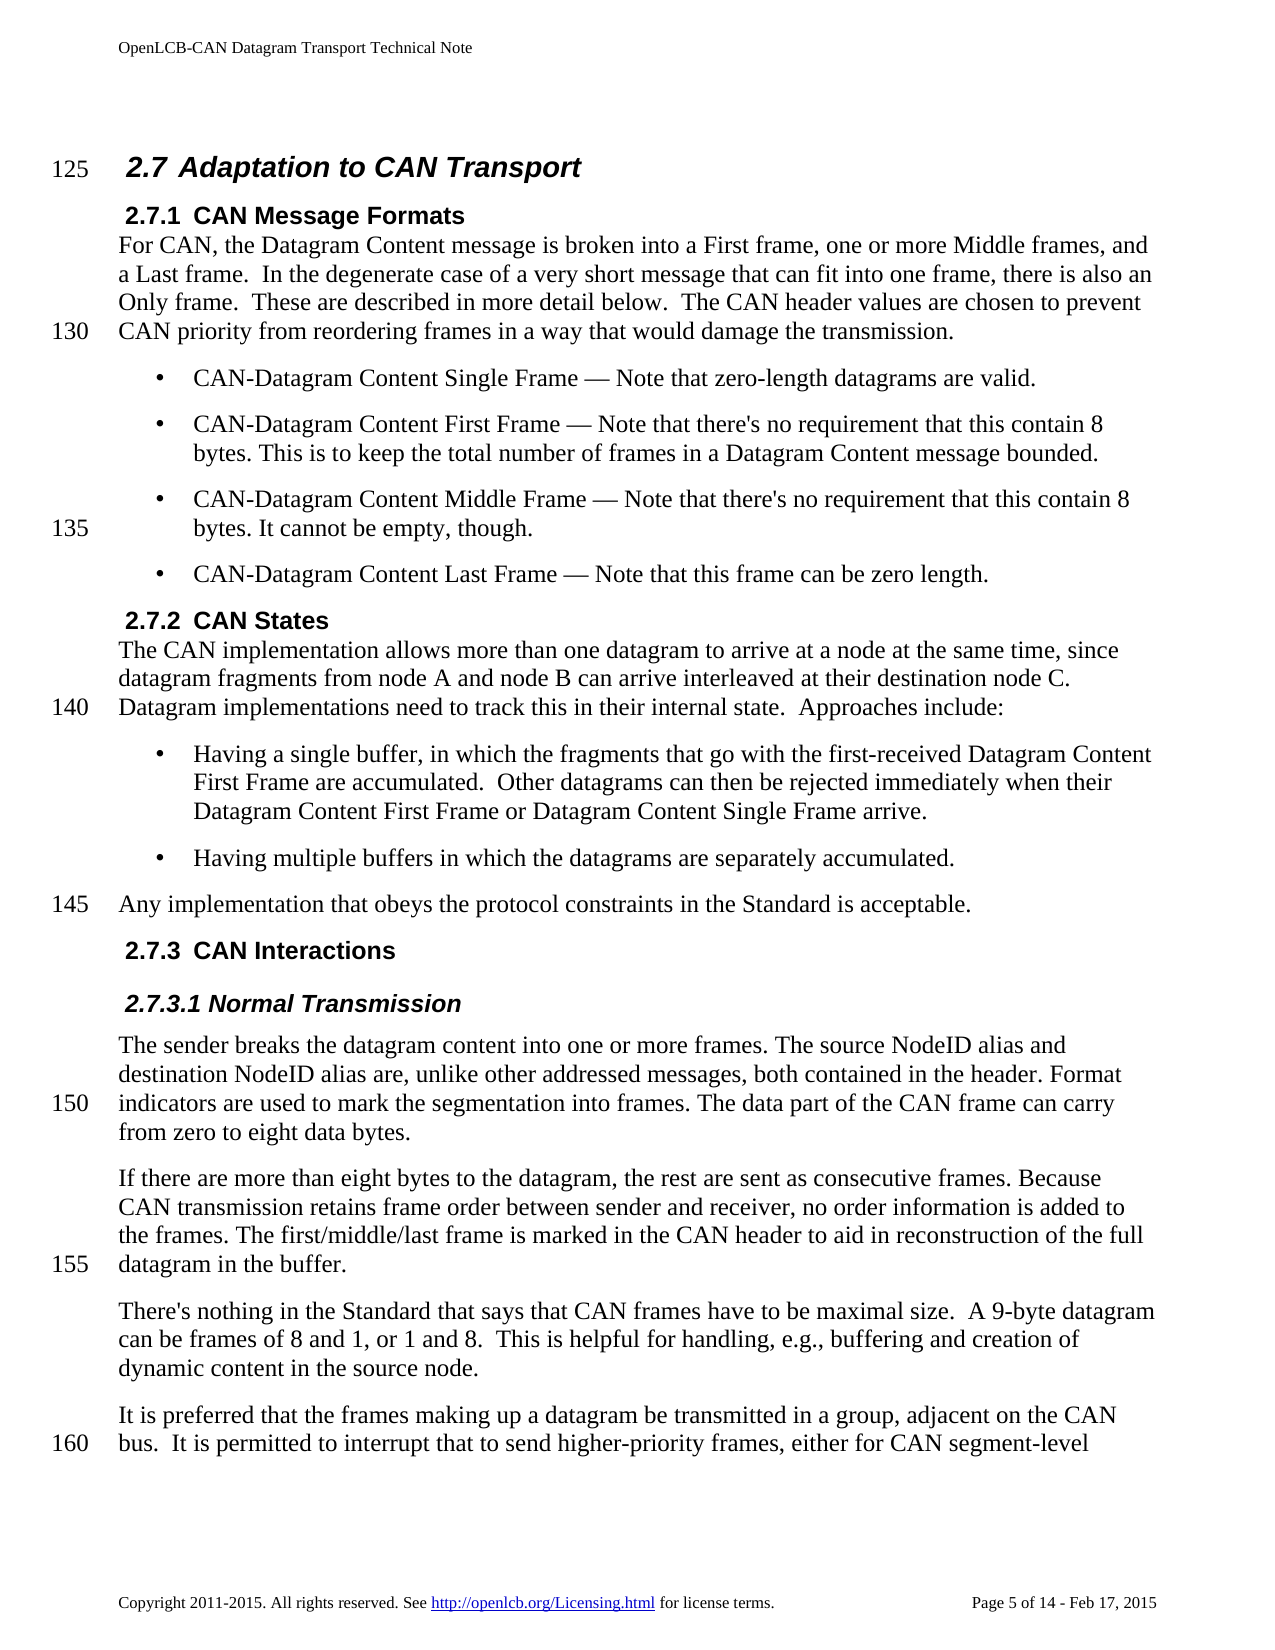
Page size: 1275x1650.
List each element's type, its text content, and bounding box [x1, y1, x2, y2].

list Having multiple buffers in which the datagrams are separately accumulated. [156, 843, 1157, 871]
text The CAN implementation allows more than one datagram to arrive at a node at the same time, since datagram fragments from node A and node B can arrive interleaved at their destination node C. Datagram implementations need to track this in their internal state. Approaches include: [118, 635, 1157, 721]
list CAN-Datagram Content First Frame — Note that there's no requirement that this contain 8 bytes. This is to keep the total number of frames in a Datagram Content message bounded. [156, 409, 1157, 467]
list CAN-Datagram Content Last Frame — Note that this frame can be zero length. [156, 559, 1157, 588]
subtitle Normal Transmission [118, 989, 1157, 1018]
subtitle CAN States [118, 606, 1157, 635]
text For CAN, the Datagram Content message is broken into a First frame, one or more Middle frames, and a Last frame. In the degenerate case of a very short message that can fit into one frame, there is also an Only frame. These are described in more detail below. The CAN header values are chosen to prevent CAN priority from reordering frames in a way that would damage the transmission. [118, 230, 1157, 345]
list CAN-Datagram Content Middle Frame — Note that there's no requirement that this contain 8 bytes. It cannot be empty, though. [156, 484, 1157, 542]
subtitle Adaptation to CAN Transport [118, 150, 1157, 183]
list CAN-Datagram Content Single Frame — Note that zero-length datagrams are valid. [156, 363, 1157, 391]
subtitle CAN Message Formats [118, 201, 1157, 230]
text The sender breaks the datagram content into one or more frames. The source NodeID alias and destination NodeID alias are, unlike other addressed messages, both contained in the header. Format indicators are used to mark the segmentation into frames. The data part of the CAN frame can carry from zero to eight data bytes. [118, 1030, 1157, 1145]
text Any implementation that obeys the protocol constraints in the Standard is acceptable. [118, 889, 1157, 918]
text It is preferred that the frames making up a datagram be transmitted in a group, adjacent on the CAN bus. It is permitted to interrupt that to send higher-priority frames, either for CAN segment-level [118, 1400, 1157, 1457]
text There's nothing in the Standard that says that CAN frames have to be maximal size. A 9-byte datagram can be frames of 8 and 1, or 1 and 8. This is helpful for handling, e.g., buffering and creation of dynamic content in the source node. [118, 1296, 1157, 1382]
text If there are more than eight bytes to the datagram, the rest are sent as consecutive frames. Because CAN transmission retains frame order between sender and receiver, no order information is added to the frames. The first/middle/last frame is marked in the CAN header to aid in reconstruction of the full datagram in the buffer. [118, 1163, 1157, 1278]
list Having a single buffer, in which the fragments that go with the first-received Datagram Content First Frame are accumulated. Other datagrams can then be rejected immediately when their Datagram Content First Frame or Datagram Content Single Frame arrive. [156, 739, 1157, 825]
subtitle CAN Interactions [118, 936, 1157, 964]
